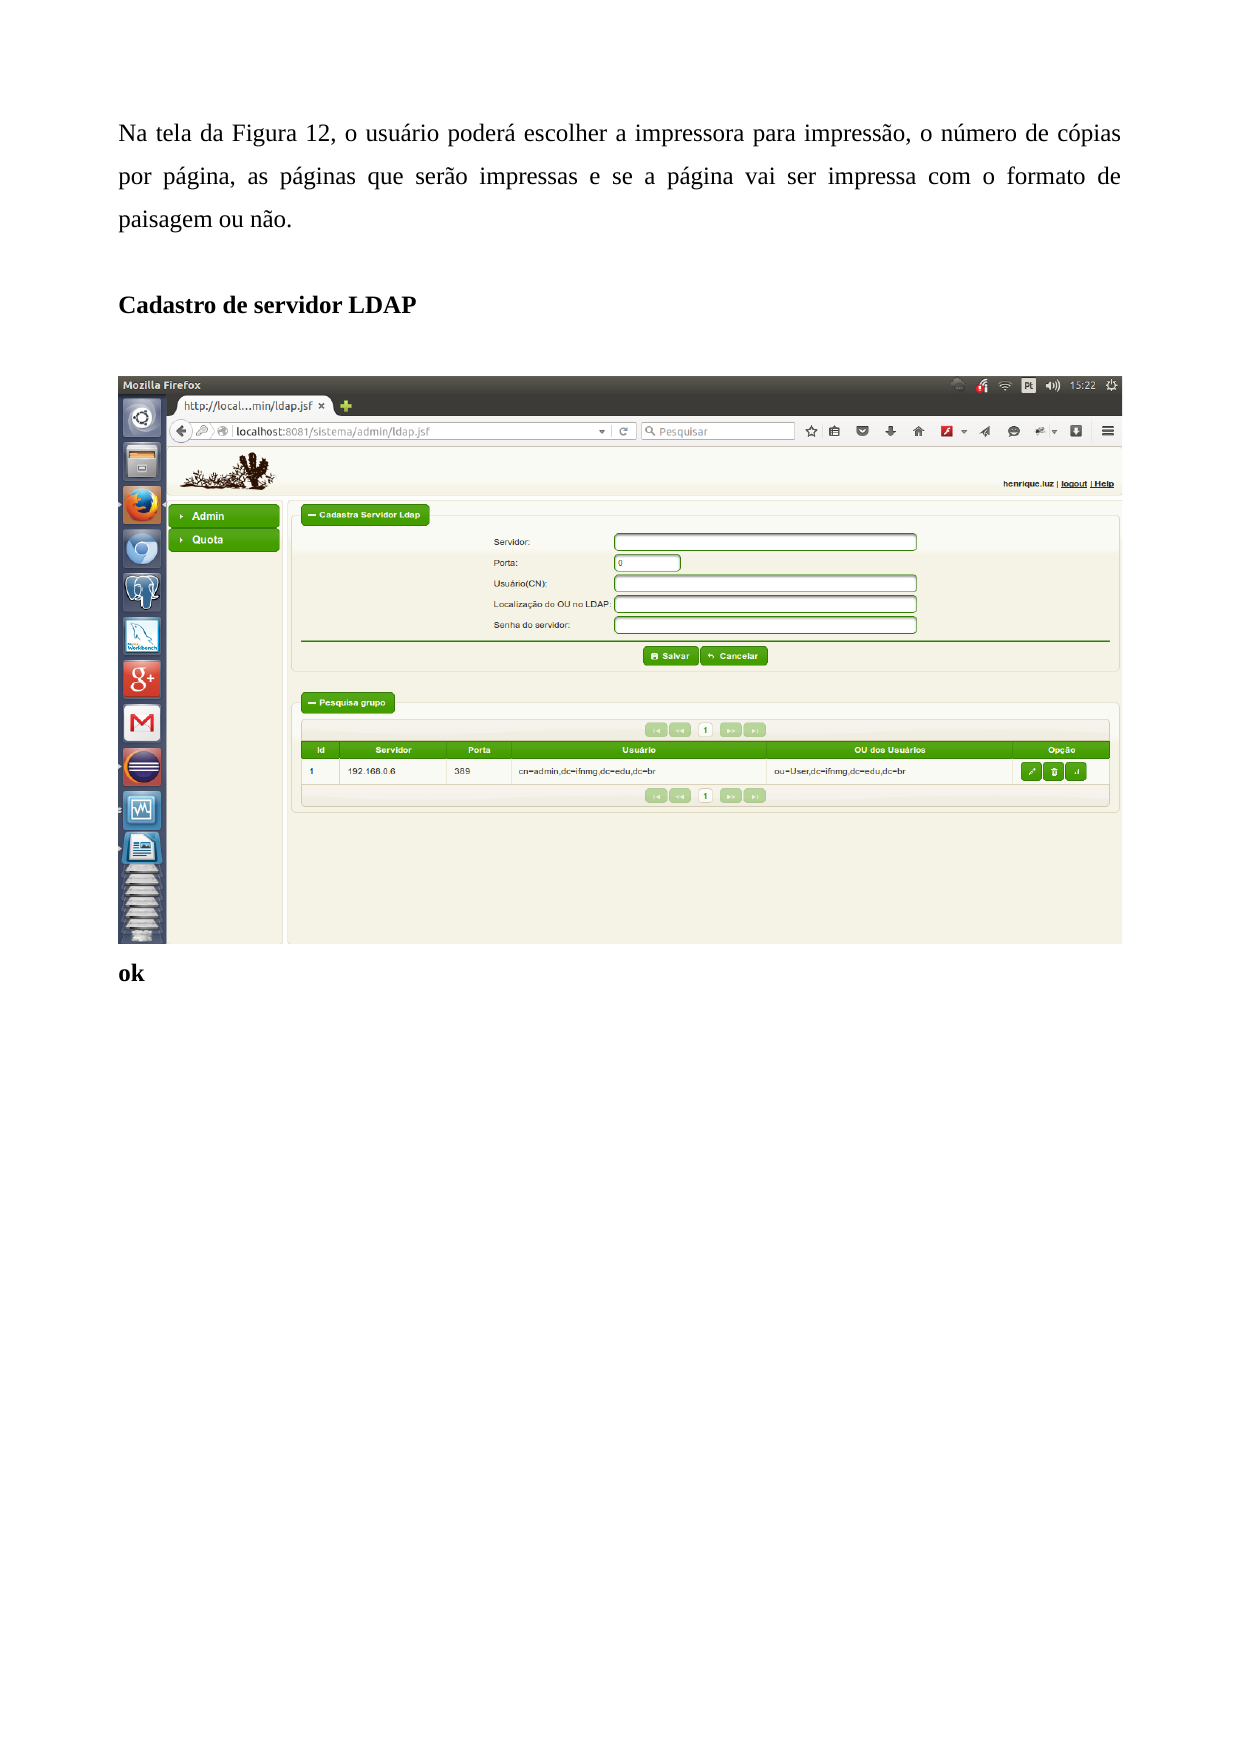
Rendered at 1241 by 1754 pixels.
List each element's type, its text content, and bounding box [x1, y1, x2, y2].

picture [118, 376, 1123, 944]
text Na tela da Figura 12, o usuário poderá escolher a impressora para impressão, o número de cópias por página, as páginas que serão impressas e se a página vai ser impressa com o formato de paisagem ou não. [118, 118, 1122, 233]
text ok [118, 944, 1122, 987]
text Cadastro de servidor LDAP [118, 291, 1122, 319]
